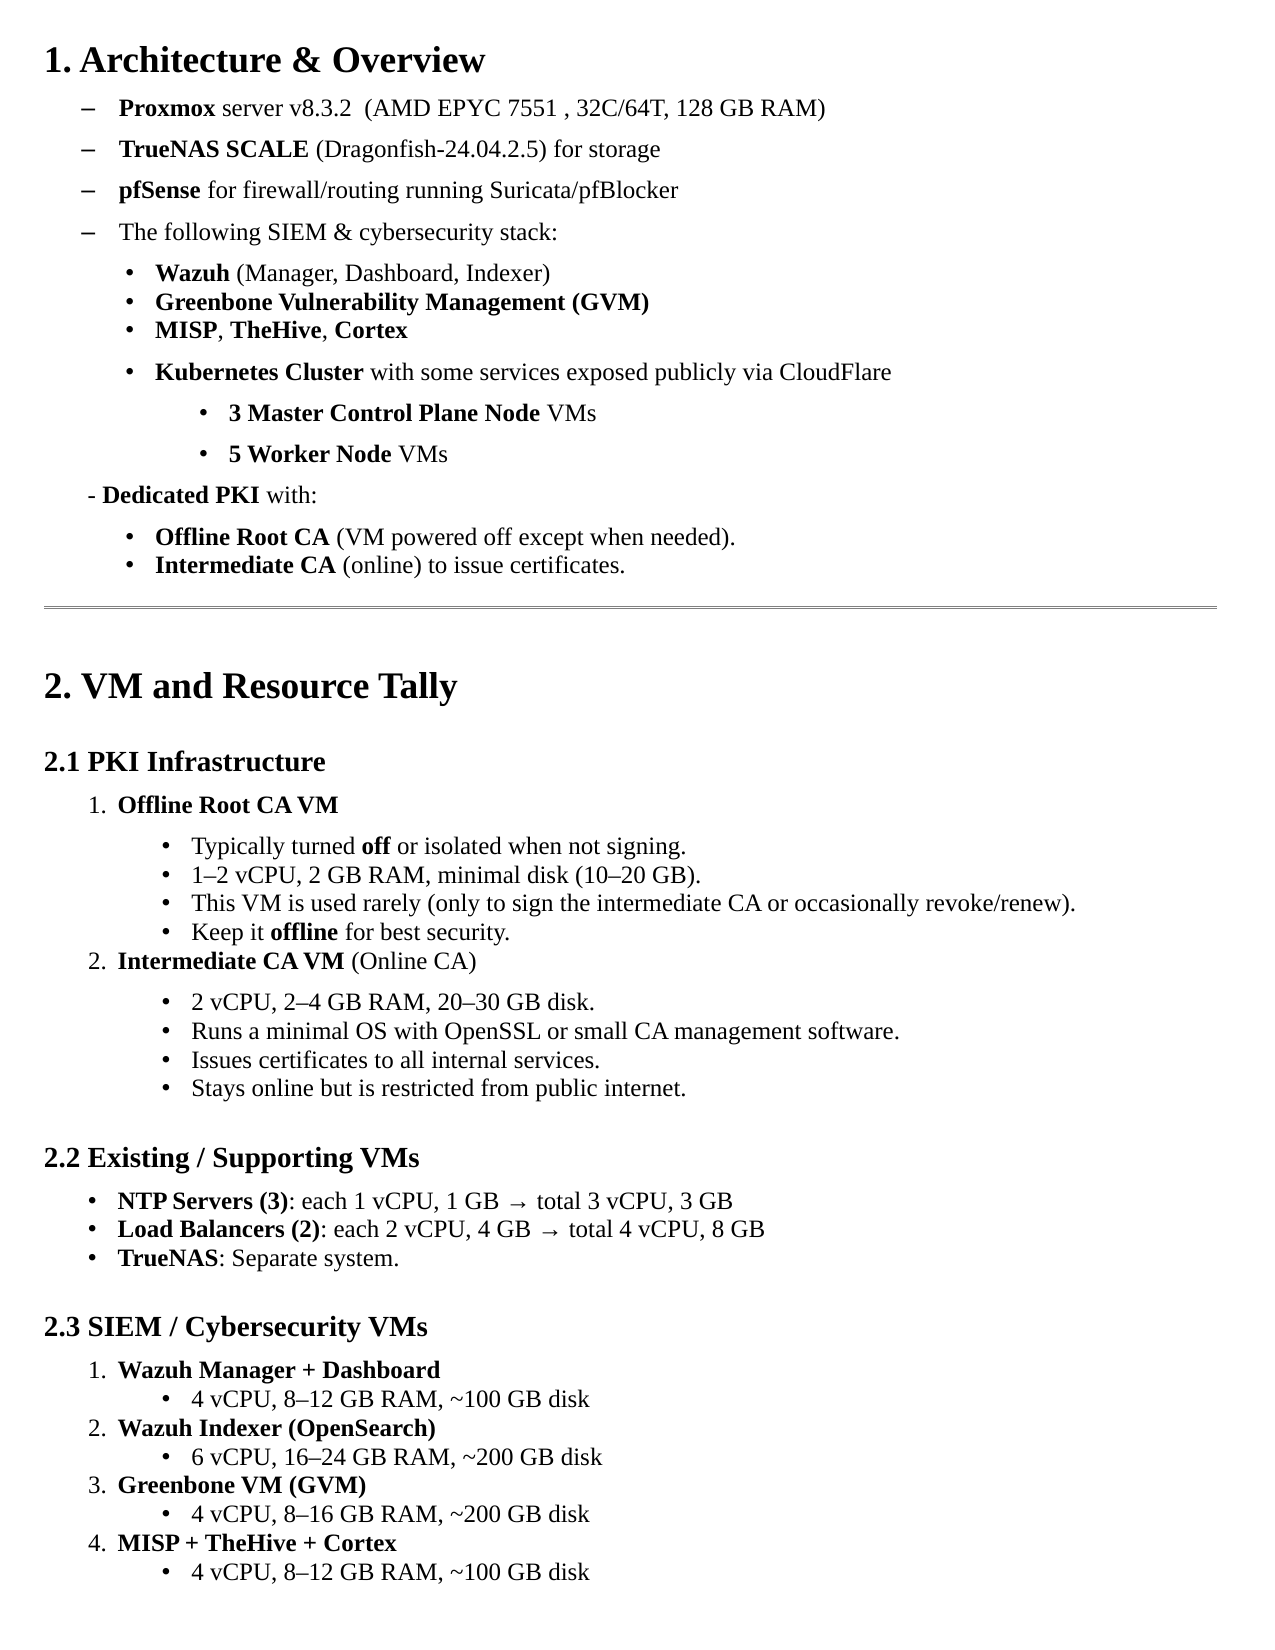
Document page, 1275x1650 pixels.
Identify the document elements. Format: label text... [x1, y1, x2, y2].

list Load Balancers (2): each 2 vCPU, 4 GB → total 4 vCPU, 8 GB [88, 1214, 1217, 1243]
list NTP Servers (3): each 1 vCPU, 1 GB → total 3 vCPU, 3 GB [88, 1186, 1217, 1214]
list Greenbone Vulnerability Management (GVM) [125, 287, 1217, 316]
list MISP + TheHive + Cortex [88, 1528, 1217, 1557]
list MISP, TheHive, Cortex [125, 316, 1217, 344]
list 4 vCPU, 8–12 GB RAM, ~100 GB disk [162, 1384, 1217, 1413]
list 1–2 vCPU, 2 GB RAM, minimal disk (10–20 GB). [162, 860, 1217, 888]
text - Dedicated PKI with: [44, 481, 1217, 509]
list Runs a minimal OS with OpenSSL or small CA management software. [162, 1016, 1217, 1045]
subtitle 1. Architecture & Overview [44, 37, 1217, 81]
list Proxmox server v8.3.2 (AMD EPYC 7551 , 32C/64T, 128 GB RAM) [81, 93, 1217, 122]
list Typically turned off or isolated when not signing. [162, 831, 1217, 860]
list 4 vCPU, 8–16 GB RAM, ~200 GB disk [162, 1499, 1217, 1528]
list Kubernetes Cluster with some services exposed publicly via CloudFlare [125, 357, 1217, 386]
list Intermediate CA VM (Online CA) [88, 946, 1217, 975]
list 3 Master Control Plane Node VMs [199, 398, 1217, 427]
list Offline Root CA VM [88, 790, 1217, 818]
list Wazuh Manager + Dashboard [88, 1356, 1217, 1384]
list 4 vCPU, 8–12 GB RAM, ~100 GB disk [162, 1557, 1217, 1586]
list TrueNAS SCALE (Dragonfish-24.04.2.5) for storage [81, 134, 1217, 163]
list This VM is used rarely (only to sign the intermediate CA or occasionally revoke/renew). [162, 888, 1217, 917]
subtitle 2. VM and Resource Tally [44, 663, 1217, 706]
list 2 vCPU, 2–4 GB RAM, 20–30 GB disk. [162, 987, 1217, 1016]
list Intermediate CA (online) to issue certificates. [125, 551, 1217, 579]
list The following SIEM & cybersecurity stack: [81, 217, 1217, 246]
list Wazuh (Manager, Dashboard, Indexer) [125, 258, 1217, 287]
list 6 vCPU, 16–24 GB RAM, ~200 GB disk [162, 1442, 1217, 1471]
list Issues certificates to all internal services. [162, 1045, 1217, 1073]
subtitle 2.2 Existing / Supporting VMs [44, 1140, 1217, 1173]
subtitle 2.3 SIEM / Cybersecurity VMs [44, 1309, 1217, 1343]
subtitle 2.1 PKI Infrastructure [44, 744, 1217, 777]
list pfSense for firewall/routing running Suricata/pfBlocker [81, 176, 1217, 204]
list Wazuh Indexer (OpenSearch) [88, 1413, 1217, 1442]
list Greenbone VM (GVM) [88, 1471, 1217, 1499]
list 5 Worker Node VMs [199, 439, 1217, 468]
list Stays online but is restricted from public internet. [162, 1073, 1217, 1102]
list TrueNAS: Separate system. [88, 1243, 1217, 1272]
list Offline Root CA (VM powered off except when needed). [125, 522, 1217, 551]
list Keep it offline for best security. [162, 917, 1217, 946]
